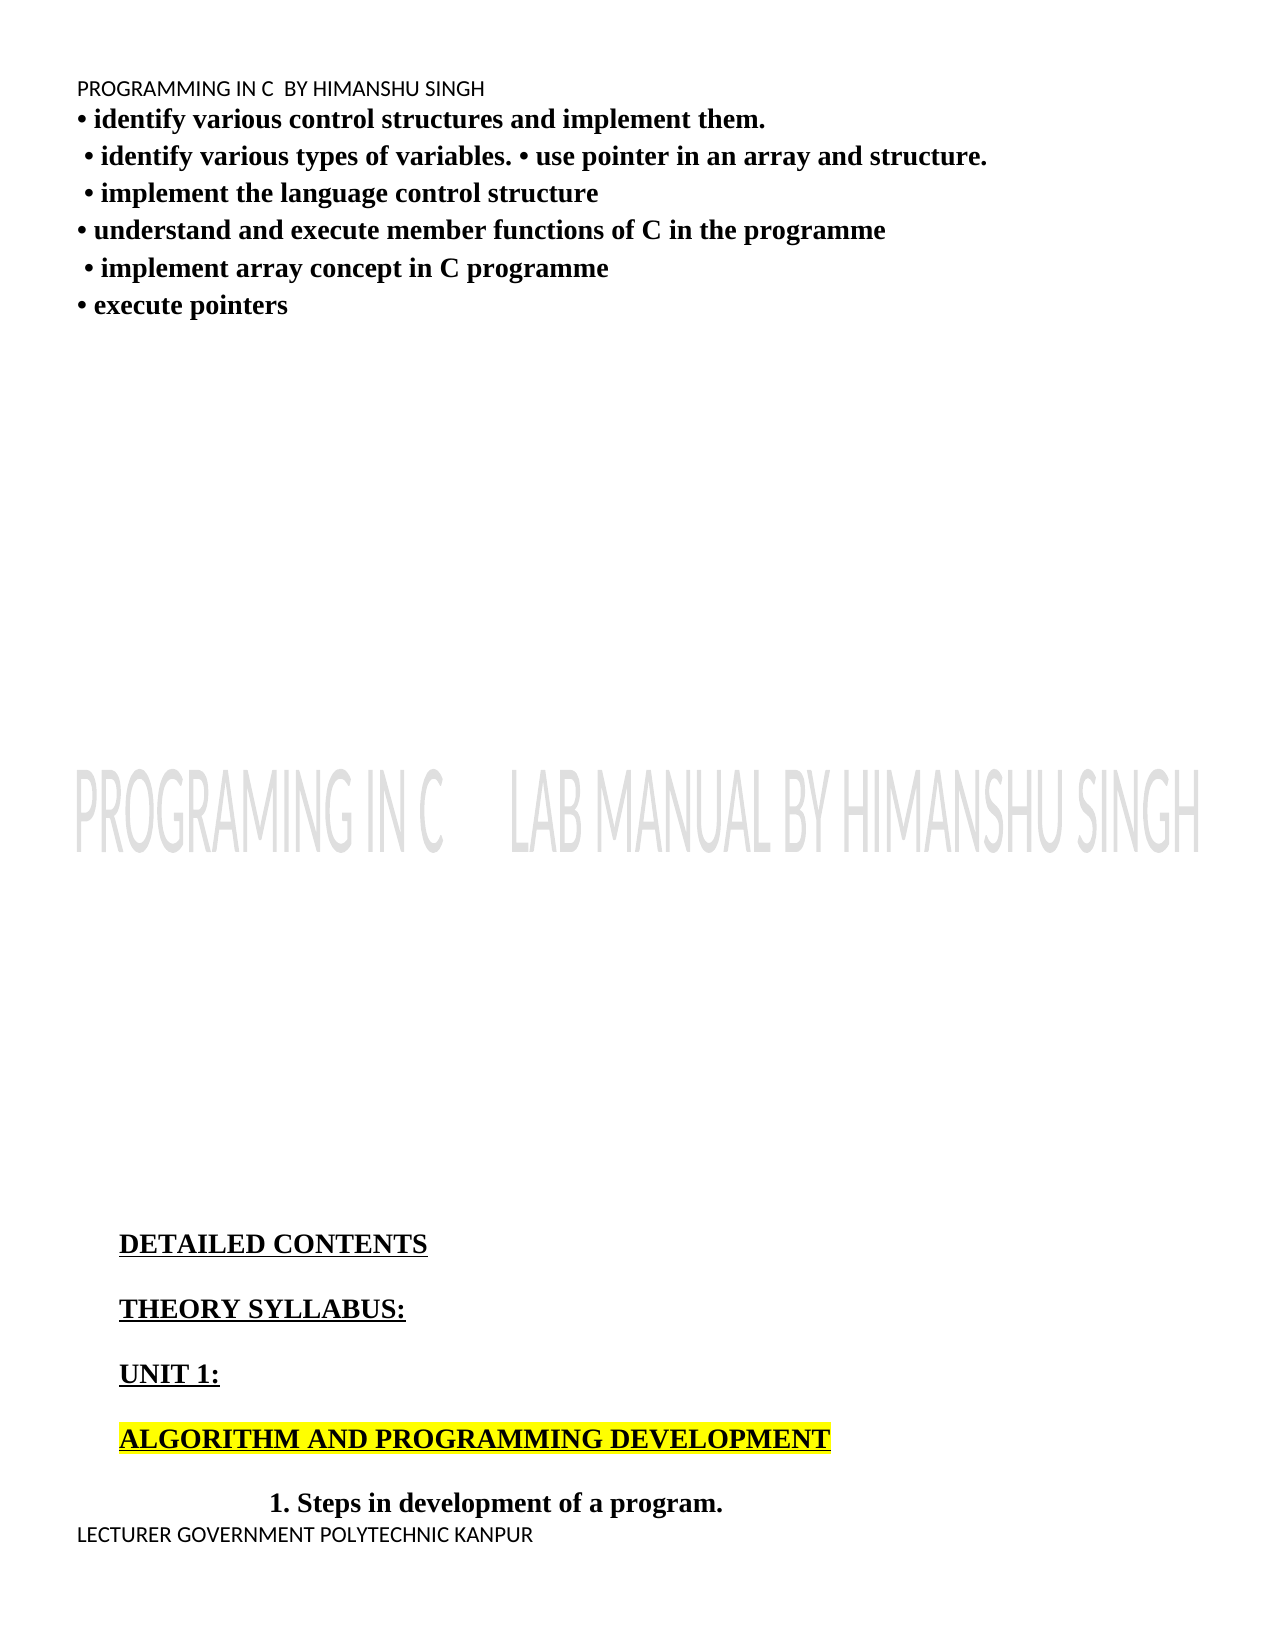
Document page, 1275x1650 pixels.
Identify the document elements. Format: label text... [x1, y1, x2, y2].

text • implement array concept in C programme [77, 251, 1198, 283]
text • implement the language control structure [77, 176, 1198, 209]
list THEORY SYLLABUS: [119, 1292, 1198, 1324]
list ALGORITHM AND PROGRAMMING DEVELOPMENT [119, 1422, 1198, 1454]
list UNIT 1: [119, 1357, 1198, 1389]
list 1. Steps in development of a program. [119, 1486, 1198, 1519]
text • identify various control structures and implement them. [77, 102, 1198, 134]
text • execute pointers [77, 288, 1198, 320]
text • identify various types of variables. • use pointer in an array and structure. [77, 139, 1198, 171]
text • understand and execute member functions of C in the programme [77, 213, 1198, 246]
text DETAILED CONTENTS [77, 1227, 1198, 1260]
